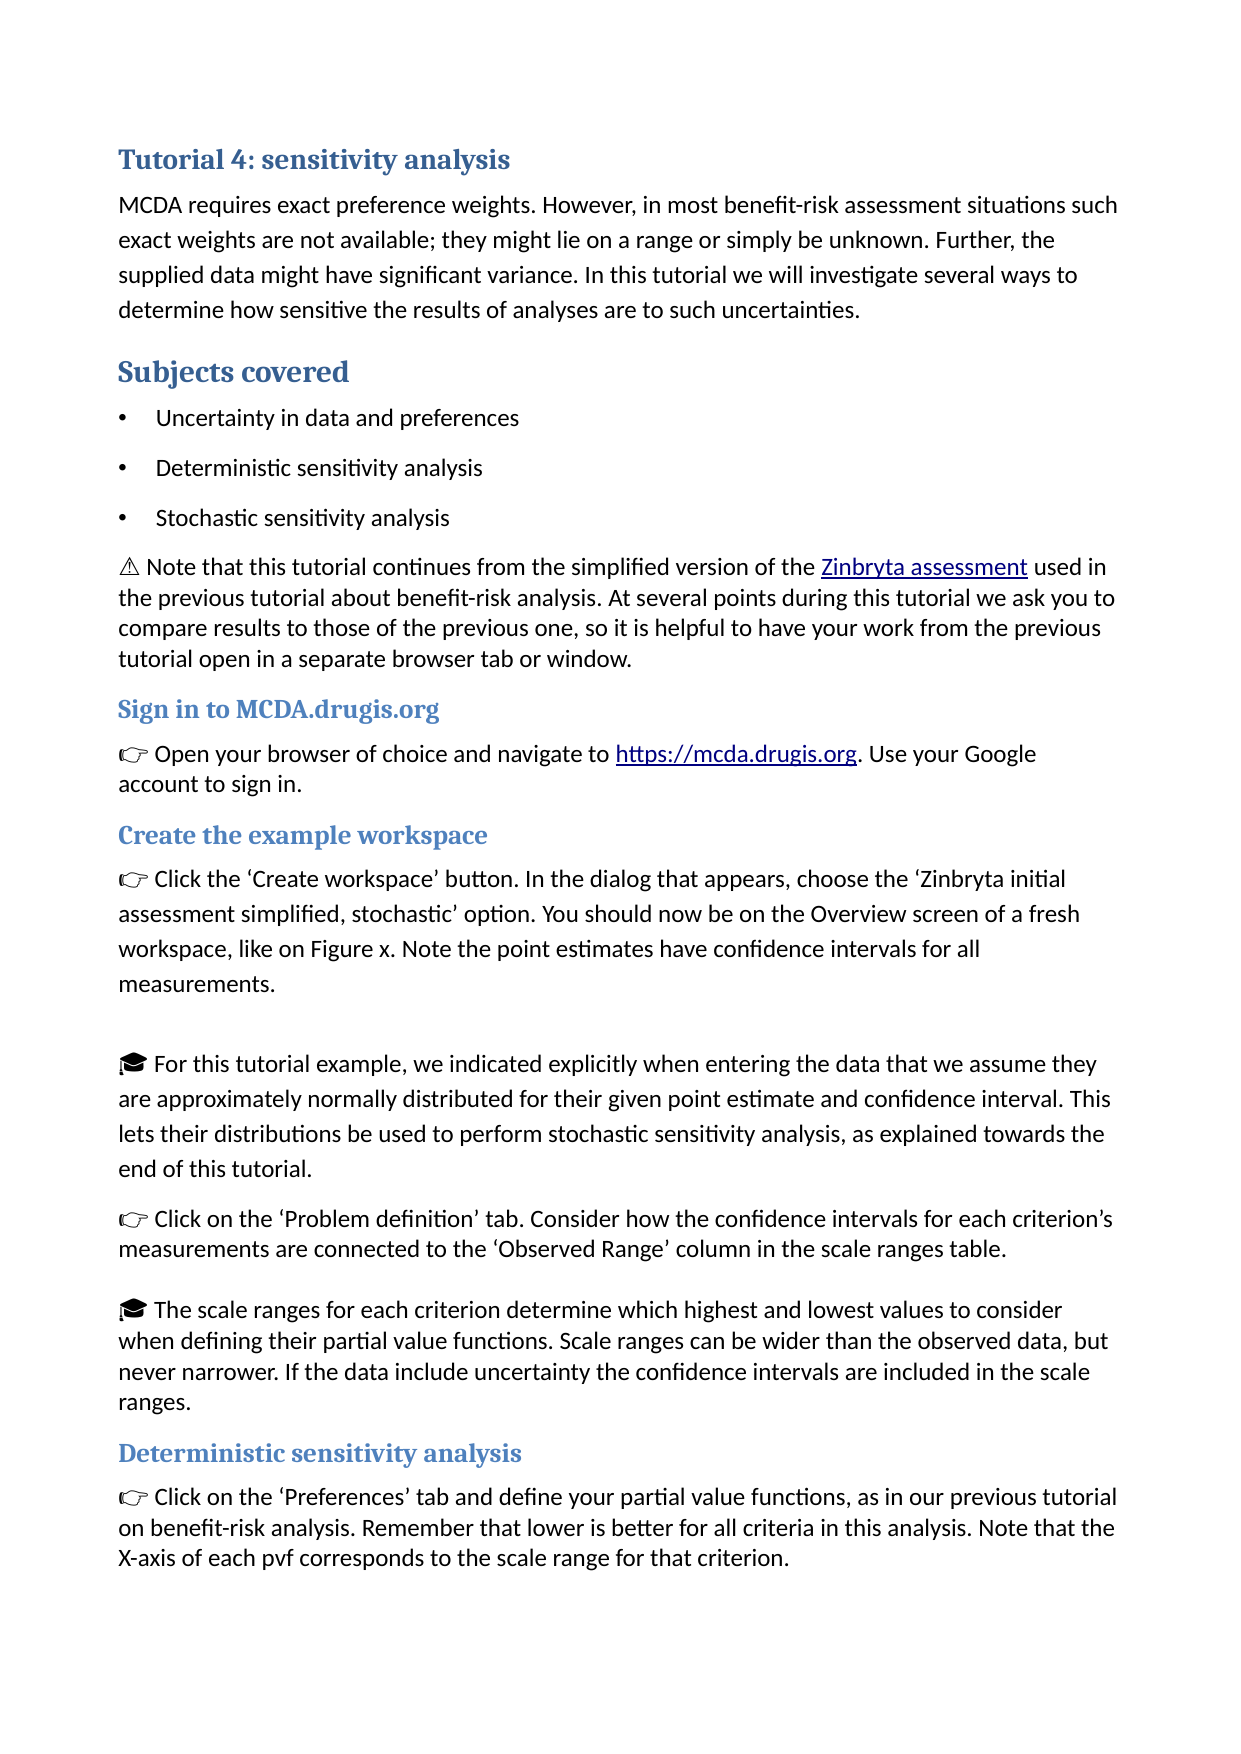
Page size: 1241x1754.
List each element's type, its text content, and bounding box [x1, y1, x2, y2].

text 👉 Click on the ‘Problem definition’ tab. Consider how the confidence intervals for each criterion’s measurements are connected to the ‘Observed Range’ column in the scale ranges table. [118, 1203, 1122, 1264]
subtitle Create the example workspace [118, 820, 1122, 851]
text MCDA requires exact preference weights. However, in most benefit-risk assessment situations such exact weights are not available; they might lie on a range or simply be unknown. Further, the supplied data might have significant variance. In this tutorial we will investigate several ways to determine how sensitive the results of analyses are to such uncertainties. [118, 189, 1122, 325]
subtitle Deterministic sensitivity analysis [118, 1438, 1122, 1469]
subtitle Subjects covered [118, 354, 1122, 390]
list Deterministic sensitivity analysis [118, 452, 1122, 483]
text 👉 Open your browser of choice and navigate to https://mcda.drugis.org. Use your Google account to sign in. [118, 738, 1122, 799]
subtitle Tutorial 4: sensitivity analysis [118, 143, 1122, 177]
list Uncertainty in data and preferences [118, 403, 1122, 433]
text ⚠️ Note that this tutorial continues from the simplified version of the Zinbryta assessment used in the previous tutorial about benefit-risk analysis. At several points during this tutorial we ask you to compare results to those of the previous one, so it is helpful to have your work from the previous tutorial open in a separate browser tab or window. [118, 551, 1122, 673]
text 👉 Click the ‘Create workspace’ button. In the dialog that appears, choose the ‘Zinbryta initial assessment simplified, stochastic’ option. You should now be on the Overview screen of a fresh workspace, like on Figure x. Note the point estimates have confidence intervals for all measurements. [118, 863, 1122, 999]
text 👉 Click on the ‘Preferences’ tab and define your partial value functions, as in our previous tutorial on benefit-risk analysis. Remember that lower is better for all criteria in this analysis. Note that the X-axis of each pvf corresponds to the scale range for that criterion. [118, 1481, 1122, 1573]
text 🎓 For this tutorial example, we indicated explicitly when entering the data that we assume they are approximately normally distributed for their given point estimate and confidence interval. This lets their distributions be used to perform stochastic sensitivity analysis, as explained towards the end of this tutorial. [118, 1048, 1122, 1184]
text 🎓 The scale ranges for each criterion determine which highest and lowest values to consider when defining their partial value functions. Scale ranges can be wider than the observed data, but never narrower. If the data include uncertainty the confidence intervals are included in the scale ranges. [118, 1295, 1122, 1417]
list Stochastic sensitivity analysis [118, 502, 1122, 532]
subtitle Sign in to MCDA.drugis.org [118, 694, 1122, 725]
